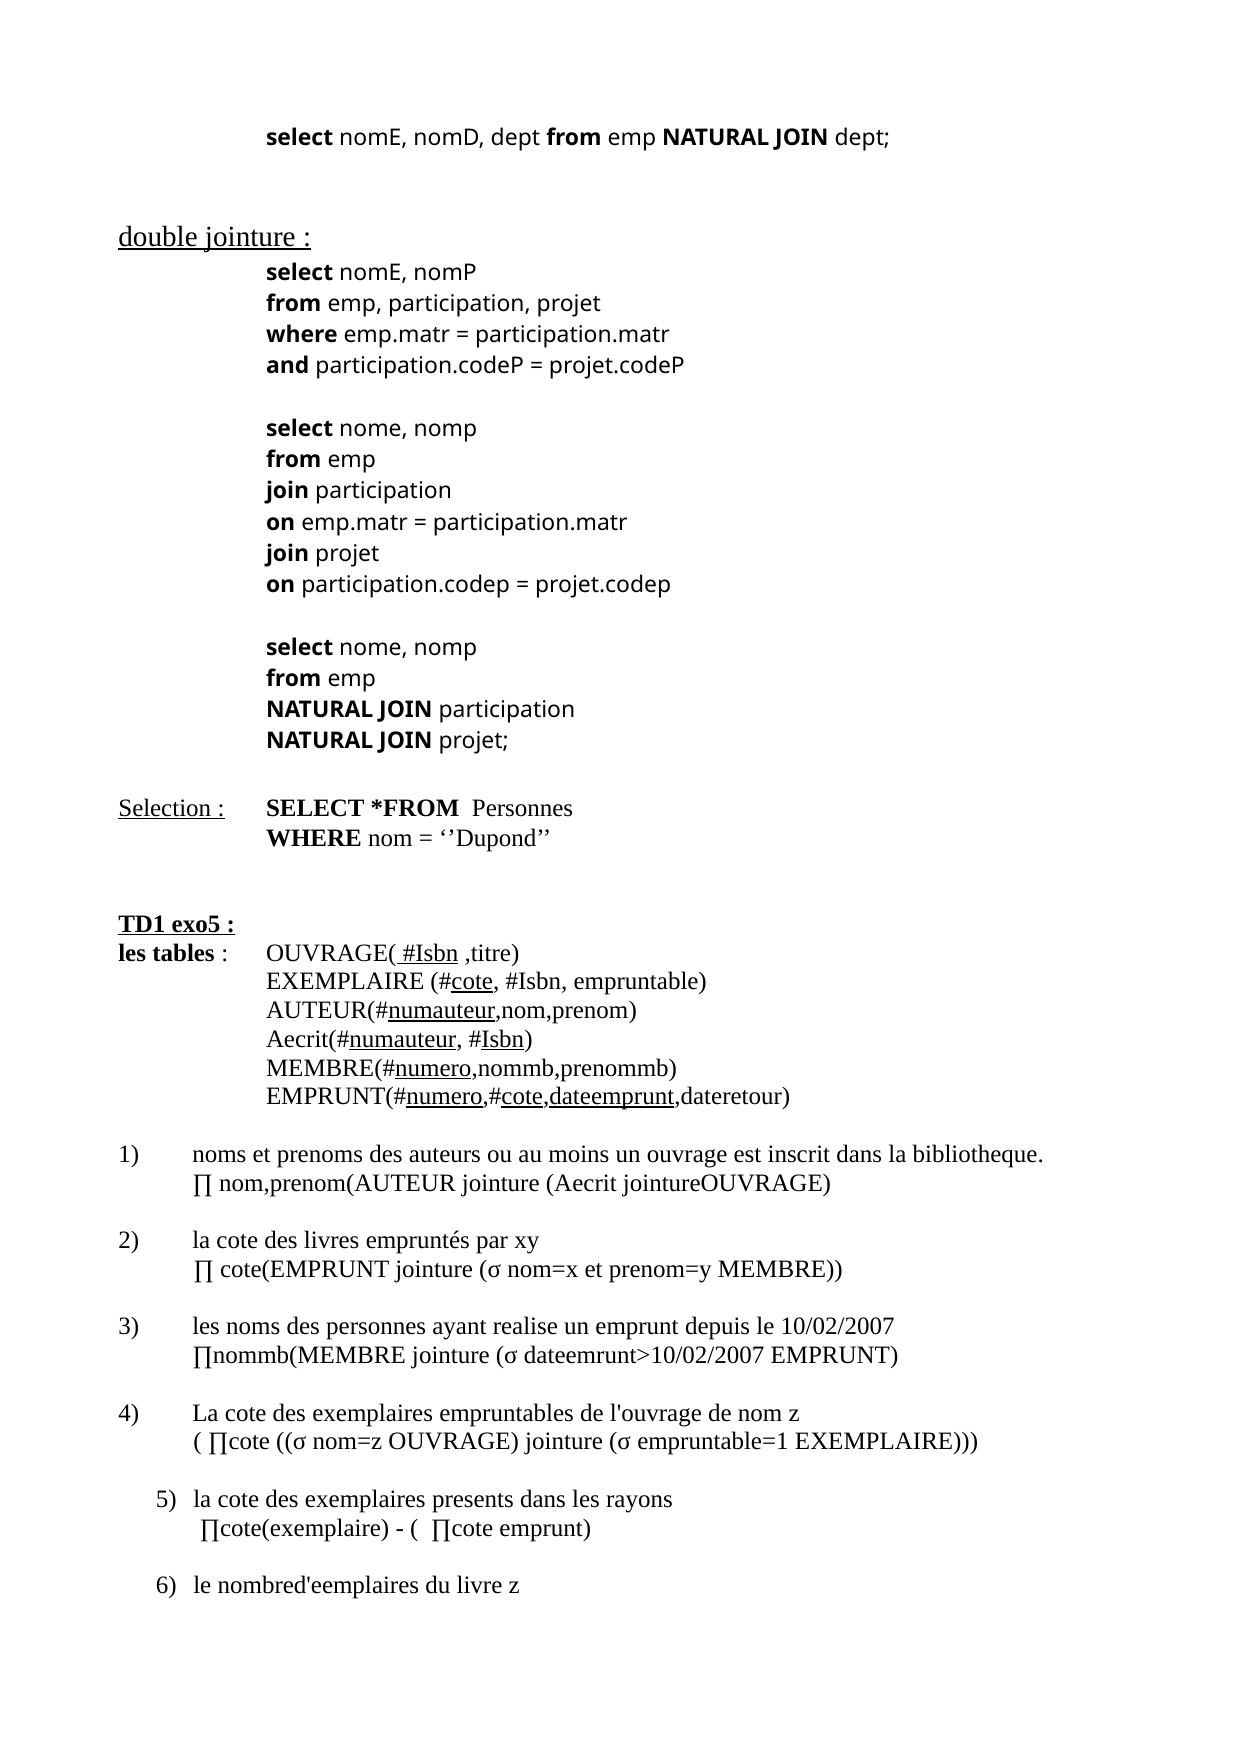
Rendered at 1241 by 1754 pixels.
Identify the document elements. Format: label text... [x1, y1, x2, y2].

text NATURAL JOIN participation [118, 693, 1122, 724]
text double jointure : [118, 219, 1122, 253]
text 4) La cote des exemplaires empruntables de l'ouvrage de nom z [118, 1398, 1122, 1426]
text on emp.matr = participation.matr [118, 506, 1122, 537]
text from emp [118, 662, 1122, 693]
text 2) la cote des livres empruntés par xy [118, 1225, 1122, 1254]
list ∏cote(exemplaire) - ( ∏cote emprunt) [156, 1513, 1122, 1541]
text select nomE, nomP [118, 253, 1122, 287]
text select nomE, nomD, dept from emp NATURAL JOIN dept; [118, 118, 1122, 152]
text where emp.matr = participation.matr [118, 318, 1122, 349]
text join projet [118, 537, 1122, 568]
text 1) noms et prenoms des auteurs ou au moins un ouvrage est inscrit dans la bibliotheque. [118, 1139, 1122, 1168]
text 3) les noms des personnes ayant realise un emprunt depuis le 10/02/2007 [118, 1311, 1122, 1340]
text ∏nommb(MEMBRE jointure (σ dateemrunt>10/02/2007 EMPRUNT) [118, 1340, 1122, 1369]
list la cote des exemplaires presents dans les rayons [156, 1484, 1122, 1513]
text EMPRUNT(#numero,#cote,dateemprunt,dateretour) [118, 1081, 1122, 1110]
list le nombred'eemplaires du livre z [156, 1570, 1122, 1599]
text NATURAL JOIN projet; [118, 724, 1122, 756]
list ( ∏cote ((σ nom=z OUVRAGE) jointure (σ empruntable=1 EXEMPLAIRE))) [156, 1426, 1122, 1455]
text Selection : SELECT *FROM Personnes [118, 789, 1122, 823]
text MEMBRE(#numero,nommb,prenommb) [118, 1053, 1122, 1081]
text join participation [118, 474, 1122, 506]
text WHERE nom = ‘’Dupond’’ [118, 823, 1122, 851]
text from emp [118, 443, 1122, 474]
text AUTEUR(#numauteur,nom,prenom) [118, 995, 1122, 1024]
text on participation.codep = projet.codep [118, 568, 1122, 599]
text EXEMPLAIRE (#cote, #Isbn, empruntable) [118, 966, 1122, 995]
text from emp, participation, projet [118, 287, 1122, 318]
text ∏ nom,prenom(AUTEUR jointure (Aecrit jointureOUVRAGE) [118, 1168, 1122, 1196]
text select nome, nomp [118, 631, 1122, 662]
text TD1 exo5 : [118, 909, 1122, 938]
text and participation.codeP = projet.codeP [118, 349, 1122, 381]
text les tables : OUVRAGE( #Isbn ,titre) [118, 938, 1122, 966]
text select nome, nomp [118, 412, 1122, 443]
text Aecrit(#numauteur, #Isbn) [118, 1024, 1122, 1053]
list ∏ cote(EMPRUNT jointure (σ nom=x et prenom=y MEMBRE)) [156, 1254, 1122, 1283]
